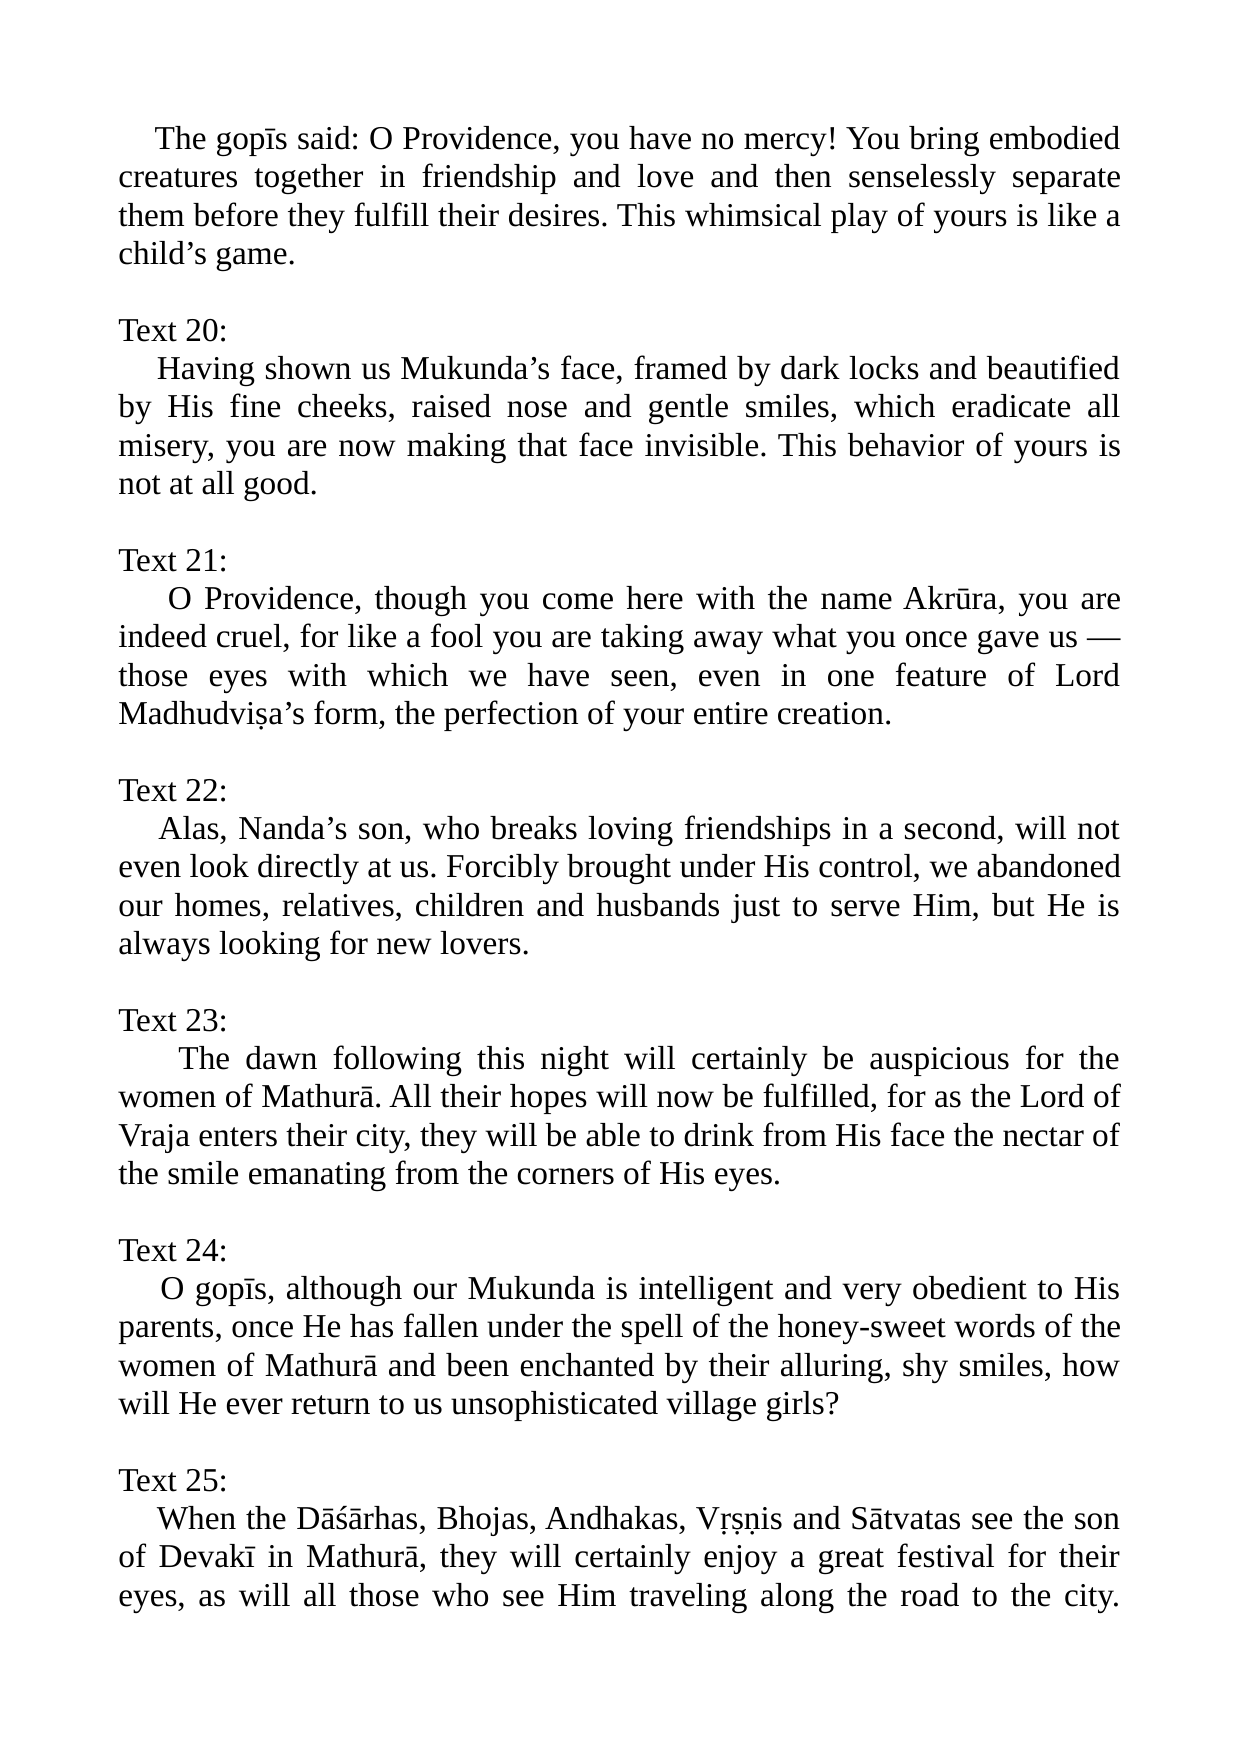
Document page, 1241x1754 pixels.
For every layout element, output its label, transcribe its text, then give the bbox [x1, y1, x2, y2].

text When the Dāśārhas, Bhojas, Andhakas, Vṛṣṇis and Sātvatas see the son of Devakī in Mathurā, they will certainly enjoy a great festival for their eyes, as will all those who see Him traveling along the road to the city. [118, 1498, 1122, 1613]
text Text 24: [118, 1230, 1122, 1268]
text Text 22: [118, 770, 1122, 808]
text Alas, Nanda’s son, who breaks loving friendships in a second, will not even look directly at us. Forcibly brought under His control, we abandoned our homes, relatives, children and husbands just to serve Him, but He is always looking for new lovers. [118, 808, 1122, 961]
text Text 21: [118, 540, 1122, 578]
text O Providence, though you come here with the name Akrūra, you are indeed cruel, for like a fool you are taking away what you once gave us — those eyes with which we have seen, even in one feature of Lord Madhudviṣa’s form, the perfection of your entire creation. [118, 578, 1122, 731]
text O gopīs, although our Mukunda is intelligent and very obedient to His parents, once He has fallen under the spell of the honey-sweet words of the women of Mathurā and been enchanted by their alluring, shy smiles, how will He ever return to us unsophisticated village girls? [118, 1268, 1122, 1421]
text Having shown us Mukunda’s face, framed by dark locks and beautified by His fine cheeks, raised nose and gentle smiles, which eradicate all misery, you are now making that face invisible. This behavior of yours is not at all good. [118, 348, 1122, 501]
text The gopīs said: O Providence, you have no mercy! You bring embodied creatures together in friendship and love and then senselessly separate them before they fulfill their desires. This whimsical play of yours is like a child’s game. [118, 118, 1122, 271]
text The dawn following this night will certainly be auspicious for the women of Mathurā. All their hopes will now be fulfilled, for as the Lord of Vraja enters their city, they will be able to drink from His face the nectar of the smile emanating from the corners of His eyes. [118, 1038, 1122, 1191]
text Text 25: [118, 1460, 1122, 1498]
text Text 20: [118, 310, 1122, 348]
text Text 23: [118, 1000, 1122, 1038]
